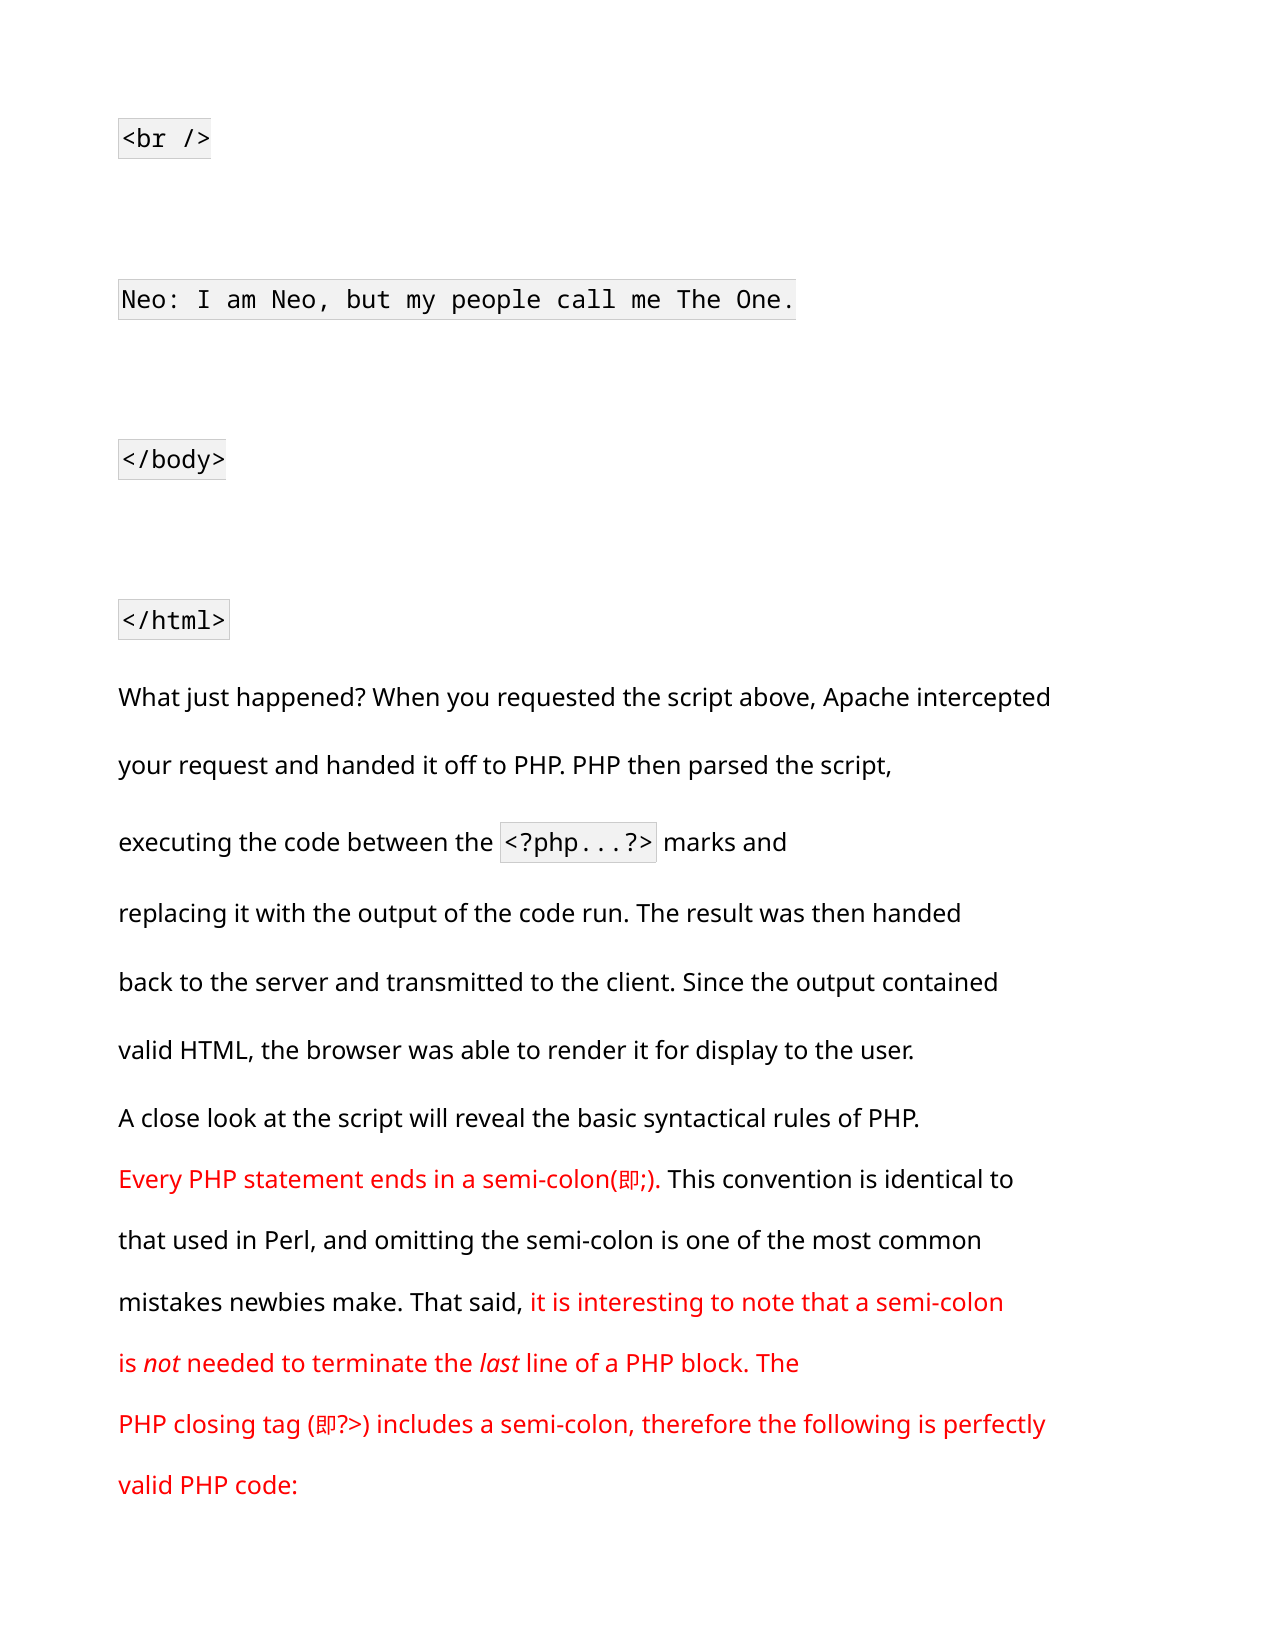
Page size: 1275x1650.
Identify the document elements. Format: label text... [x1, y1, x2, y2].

text A close look at the script will reveal the basic syntactical rules of PHP. Every PHP statement ends in a semi-colon(即;). This convention is identical to that used in Perl, and omitting the semi-colon is one of the most common mistakes newbies make. That said, it is interesting to note that a semi-colon is not needed to terminate the last line of a PHP block. The PHP closing tag (即?>) includes a semi-colon, therefore the following is perfectly valid PHP code: [118, 1100, 1157, 1502]
text What just happened? When you requested the script above, Apache intercepted your request and handed it off to PHP. PHP then parsed the script, executing the code between the <?php...?> marks and replacing it with the output of the code run. The result was then handed back to the server and transmitted to the client. Since the output contained valid HTML, the browser was able to render it for display to the user. [118, 679, 1157, 1066]
text <br /> Neo: I am Neo, but my people call me The One. </body> </html> [118, 118, 1157, 639]
